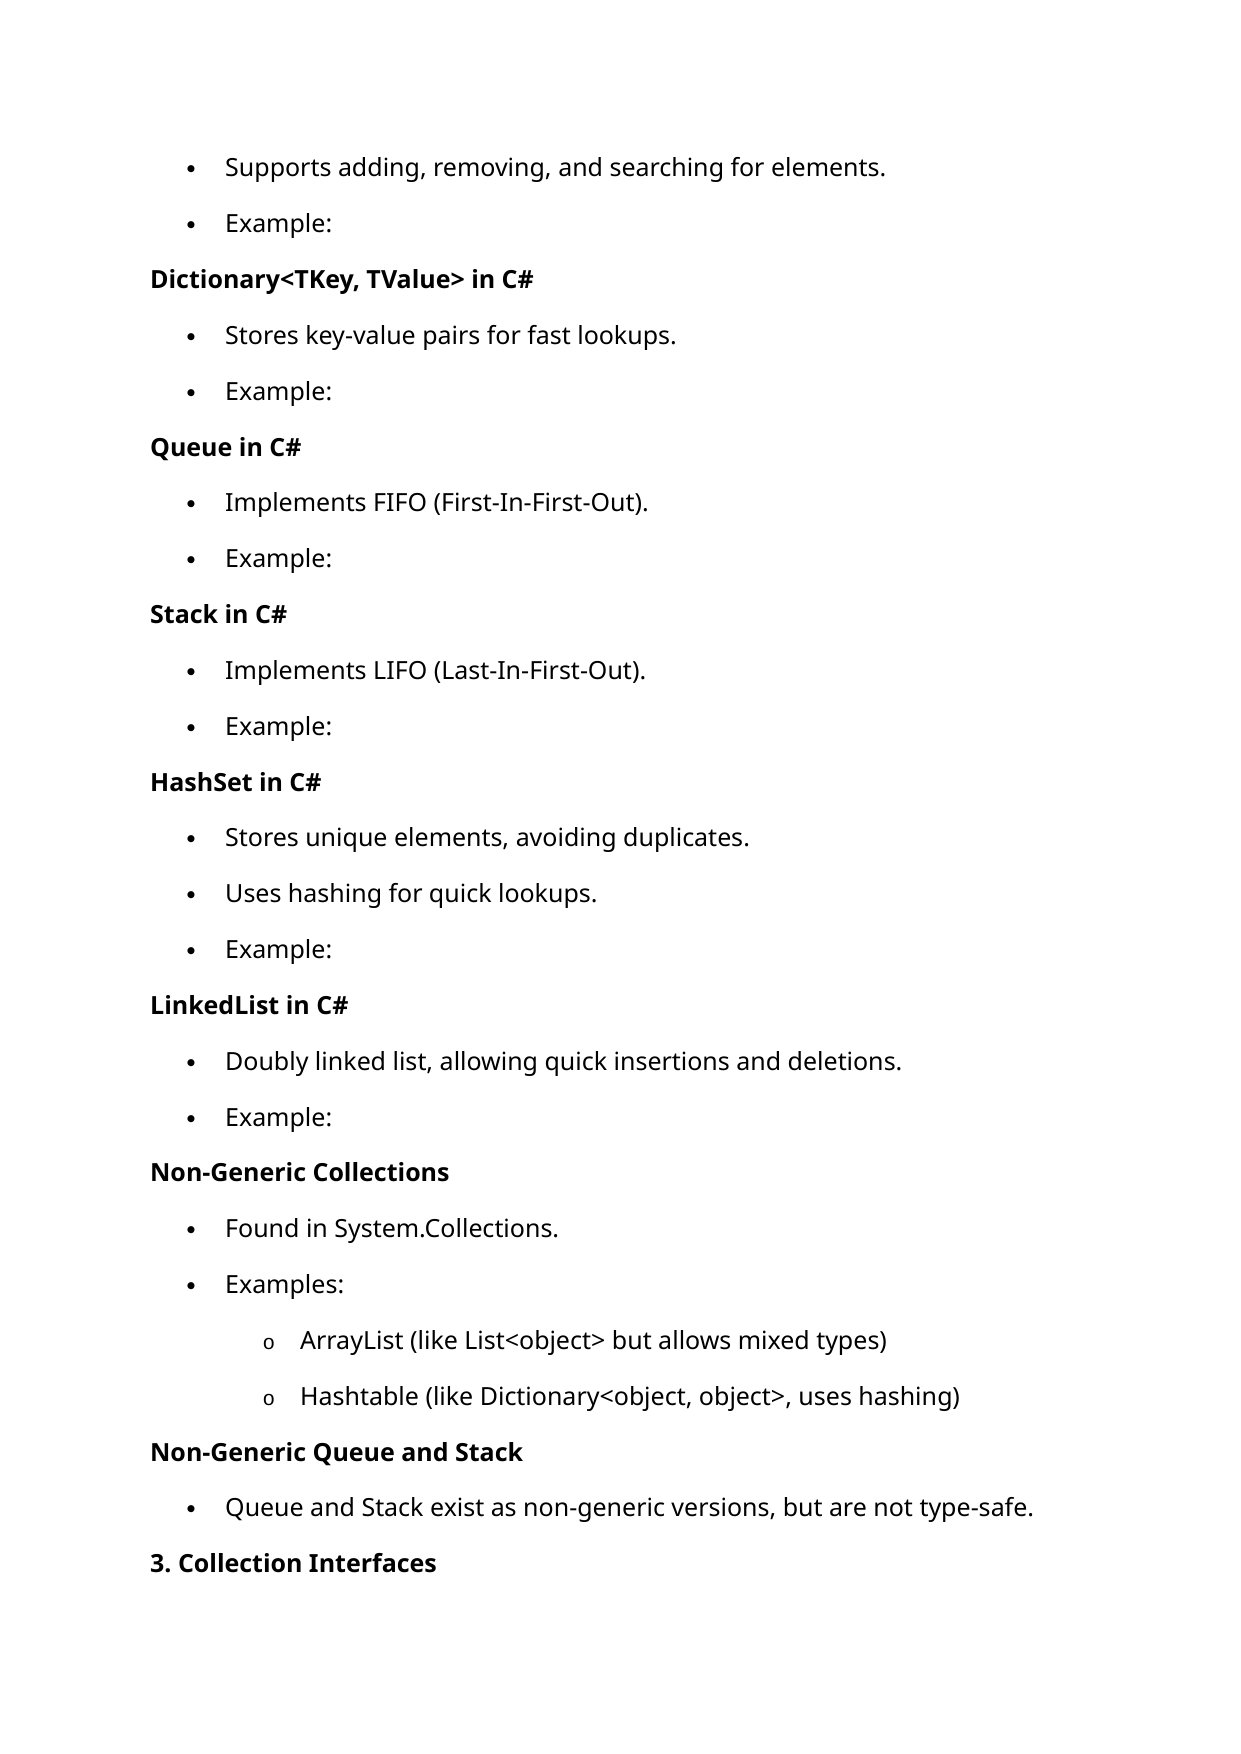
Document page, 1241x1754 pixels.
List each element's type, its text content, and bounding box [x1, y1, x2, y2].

list Found in System.Collections. [187, 1211, 1090, 1245]
list Queue and Stack exist as non-generic versions, but are not type-safe. [187, 1490, 1090, 1524]
list Stores key-value pairs for fast lookups. [187, 317, 1090, 352]
text Non-Generic Collections [150, 1155, 1090, 1189]
list Example: [187, 373, 1090, 407]
list Uses hashing for quick lookups. [187, 876, 1090, 910]
list Example: [187, 932, 1090, 966]
list Example: [187, 541, 1090, 575]
text 3. Collection Interfaces [150, 1546, 1090, 1580]
list Supports adding, removing, and searching for elements. [187, 150, 1090, 184]
text HashSet in C# [150, 764, 1090, 798]
text Non-Generic Queue and Stack [150, 1434, 1090, 1468]
list Example: [187, 206, 1090, 240]
list Hashtable (like Dictionary<object, object>, uses hashing) [262, 1378, 1090, 1412]
list Implements LIFO (Last-In-First-Out). [187, 652, 1090, 687]
text Stack in C# [150, 597, 1090, 631]
text LinkedList in C# [150, 987, 1090, 1022]
list ArrayList (like List<object> but allows mixed types) [262, 1322, 1090, 1357]
list Implements FIFO (First-In-First-Out). [187, 485, 1090, 519]
list Example: [187, 708, 1090, 742]
list Stores unique elements, avoiding duplicates. [187, 820, 1090, 854]
list Examples: [187, 1267, 1090, 1301]
text Queue in C# [150, 429, 1090, 463]
text Dictionary<TKey, TValue> in C# [150, 262, 1090, 296]
list Doubly linked list, allowing quick insertions and deletions. [187, 1043, 1090, 1077]
list Example: [187, 1099, 1090, 1133]
